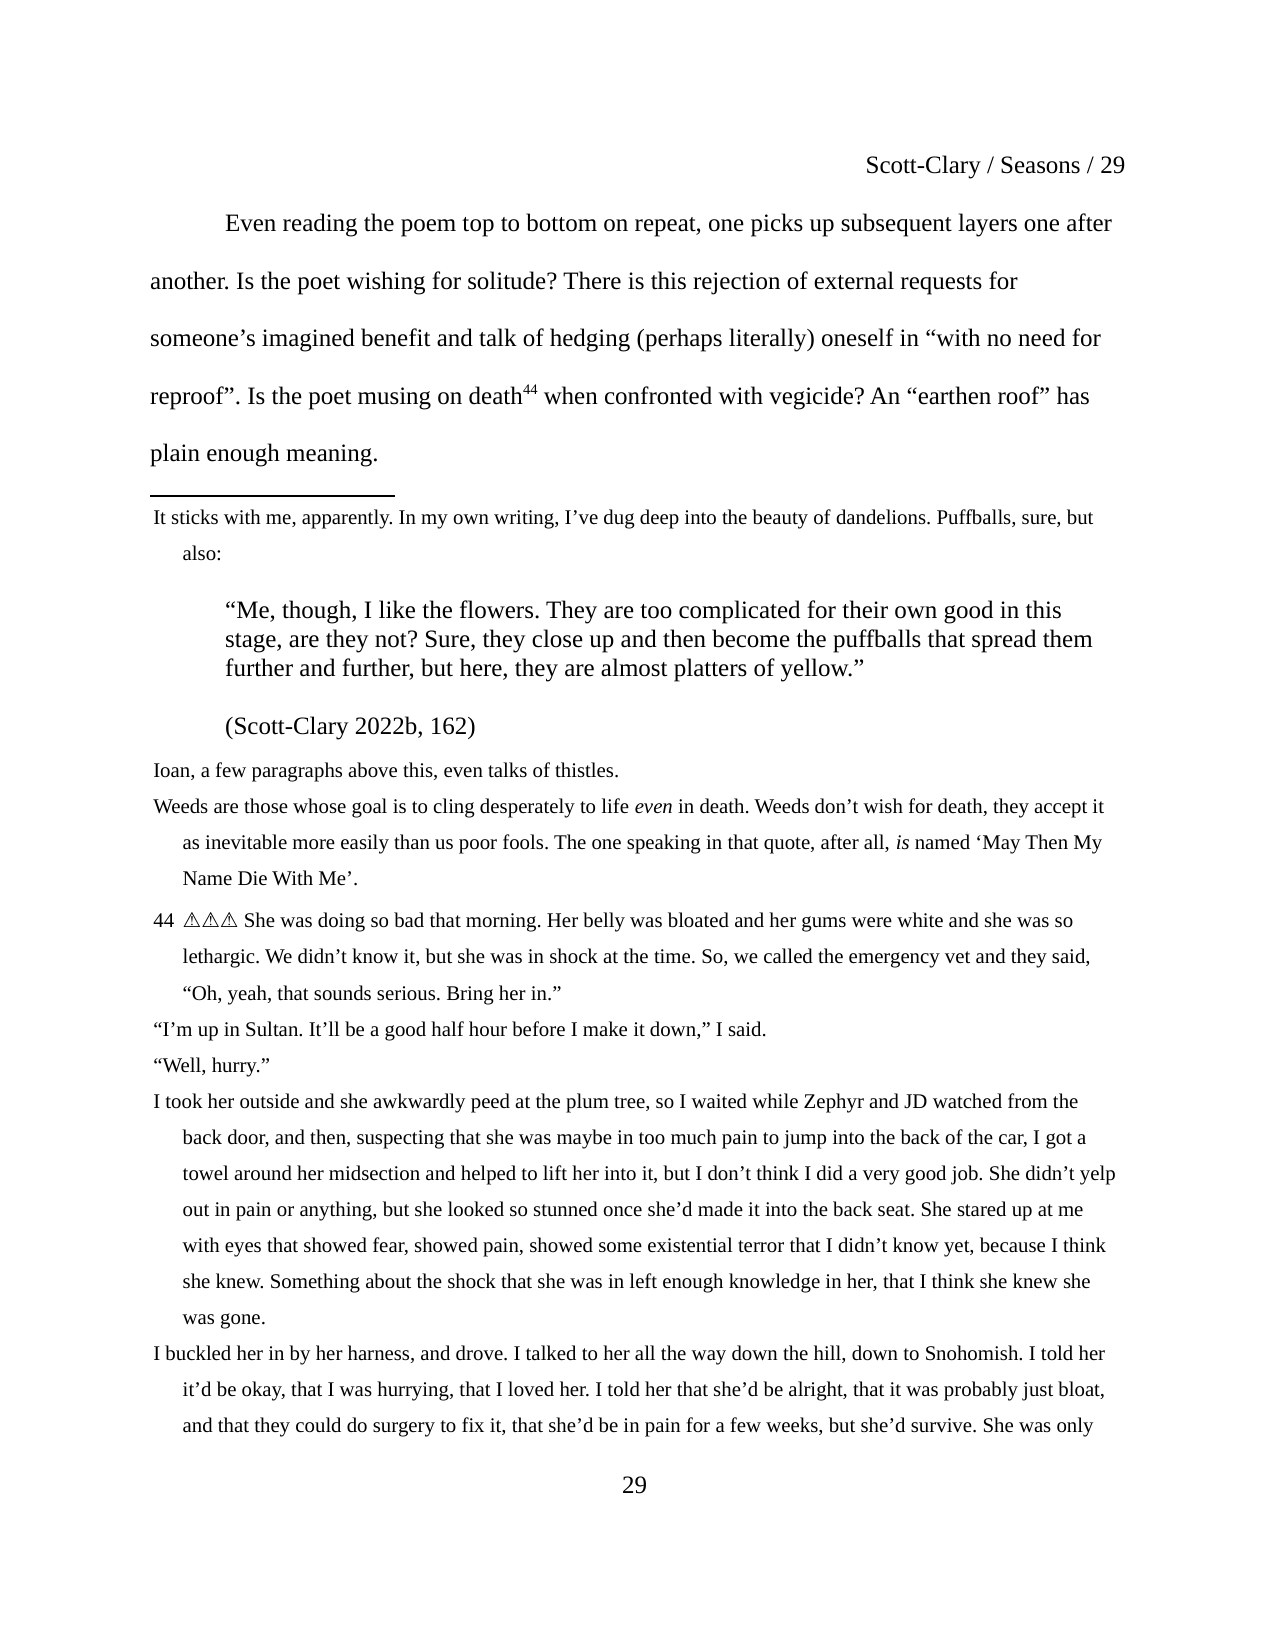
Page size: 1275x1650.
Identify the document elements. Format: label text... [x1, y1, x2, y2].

text (Scott-Clary 2022b, 162) [225, 711, 1125, 740]
text ⚠⚠⚠ She was doing so bad that morning. Her belly was bloated and her gums were white and she was so lethargic. We didn’t know it, but she was in shock at the time. So, we called the emergency vet and they said, “Oh, yeah, that sounds serious. Bring her in.” [150, 905, 1125, 1004]
text Even reading the poem top to bottom on repeat, one picks up subsequent layers one after another. Is the poet wishing for solitude? There is this rejection of external requests for someone’s imagined benefit and talk of hedging (perhaps literally) oneself in “with no need for reproof”. Is the poet musing on death when confronted with vegicide? An “earthen roof” has plain enough meaning. [150, 208, 1125, 467]
text I took her outside and she awkwardly peed at the plum tree, so I waited while Zephyr and JD watched from the back door, and then, suspecting that she was maybe in too much pain to jump into the back of the car, I got a towel around her midsection and helped to lift her into it, but I don’t think I did a very good job. She didn’t yelp out in pain or anything, but she looked so stunned once she’d made it into the back seat. She stared up at me with eyes that showed fear, showed pain, showed some existential terror that I didn’t know yet, because I think she knew. Something about the shock that she was in left enough knowledge in her, that I think she knew she was gone. [150, 1086, 1125, 1329]
text Weeds are those whose goal is to cling desperately to life even in death. Weeds don’t wish for death, they accept it as inevitable more easily than us poor fools. The one speaking in that quote, after all, is named ‘May Then My Name Die With Me’. [150, 791, 1125, 893]
text Ioan, a few paragraphs above this, even talks of thistles. [150, 755, 1125, 782]
text “Me, though, I like the flowers. They are too complicated for their own good in this stage, are they not? Sure, they close up and then become the puffballs that spread them further and further, but here, they are almost platters of yellow.” [225, 595, 1125, 681]
text I buckled her in by her harness, and drove. I talked to her all the way down the hill, down to Snohomish. I told her it’d be okay, that I was hurrying, that I loved her. I told her that she’d be alright, that it was probably just bloat, and that they could do surgery to fix it, that she’d be in pain for a few weeks, but she’d survive. She was only [150, 1338, 1125, 1440]
text “I’m up in Sultan. It’ll be a good half hour before I make it down,” I said. [150, 1013, 1125, 1041]
text “Well, hurry.” [150, 1049, 1125, 1077]
text It sticks with me, apparently. In my own writing, I’ve dug deep into the beauty of dandelions. Puffballs, sure, but also: [150, 502, 1125, 568]
